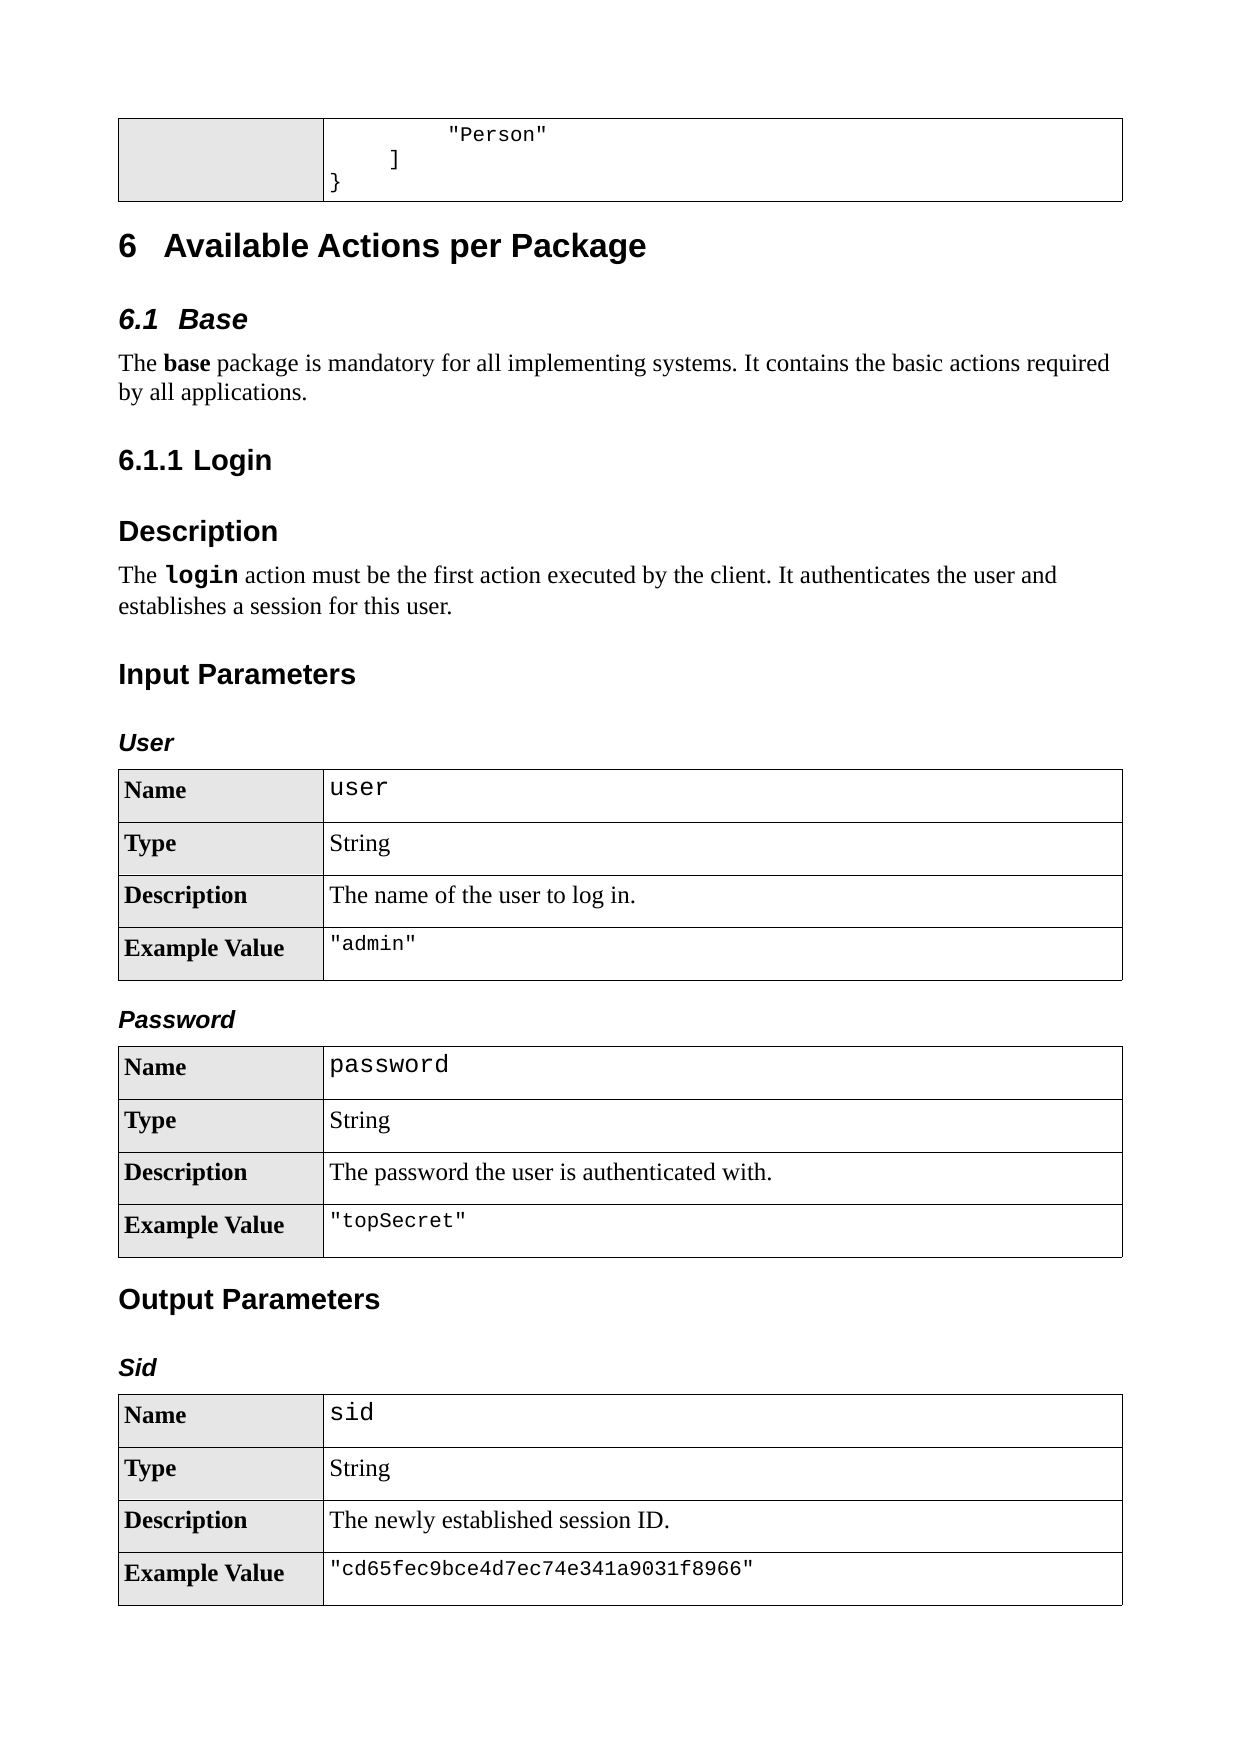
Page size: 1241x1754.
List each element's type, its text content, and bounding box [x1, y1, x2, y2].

subtitle Available Actions per Package [118, 226, 1122, 264]
text Output Parameters [118, 1282, 1122, 1316]
text Input Parameters [118, 657, 1122, 691]
table_cell Description [119, 1153, 323, 1204]
table_cell Type [119, 1448, 323, 1499]
table_cell Example Value [119, 928, 323, 980]
table_cell String [324, 823, 1122, 874]
text Sid [118, 1353, 1122, 1382]
subtitle Login [118, 443, 1122, 476]
text Password [118, 1005, 1122, 1034]
table_cell [119, 119, 323, 201]
table_header Name [119, 1395, 323, 1447]
table_cell The newly established session ID. [324, 1501, 1122, 1552]
table_cell Example Value [119, 1553, 323, 1605]
table_header user [324, 770, 1122, 822]
table_cell "cd65fec9bce4d7ec74e341a9031f8966" [324, 1553, 1122, 1605]
subtitle Base [118, 302, 1122, 335]
text The base package is mandatory for all implementing systems. It contains the basic actions required by all applications. [118, 348, 1122, 405]
table_cell String [324, 1448, 1122, 1499]
table_cell "topSecret" [324, 1205, 1122, 1257]
table_cell The password the user is authenticated with. [324, 1153, 1122, 1204]
table_cell String [324, 1100, 1122, 1152]
table_cell Description [119, 876, 323, 927]
table_cell "Person" ] } [324, 119, 1122, 201]
table_cell Type [119, 823, 323, 874]
table_header Name [119, 770, 323, 822]
table_cell Example Value [119, 1205, 323, 1257]
table_cell The name of the user to log in. [324, 876, 1122, 927]
table_header sid [324, 1395, 1122, 1447]
table_header Name [119, 1047, 323, 1099]
table_header password [324, 1047, 1122, 1099]
table_cell Type [119, 1100, 323, 1152]
text Description [118, 514, 1122, 547]
text The login action must be the first action executed by the client. It authenticates the user and establishes a session for this user. [118, 560, 1122, 619]
text User [118, 728, 1122, 757]
table_cell Description [119, 1501, 323, 1552]
table_cell "admin" [324, 928, 1122, 980]
